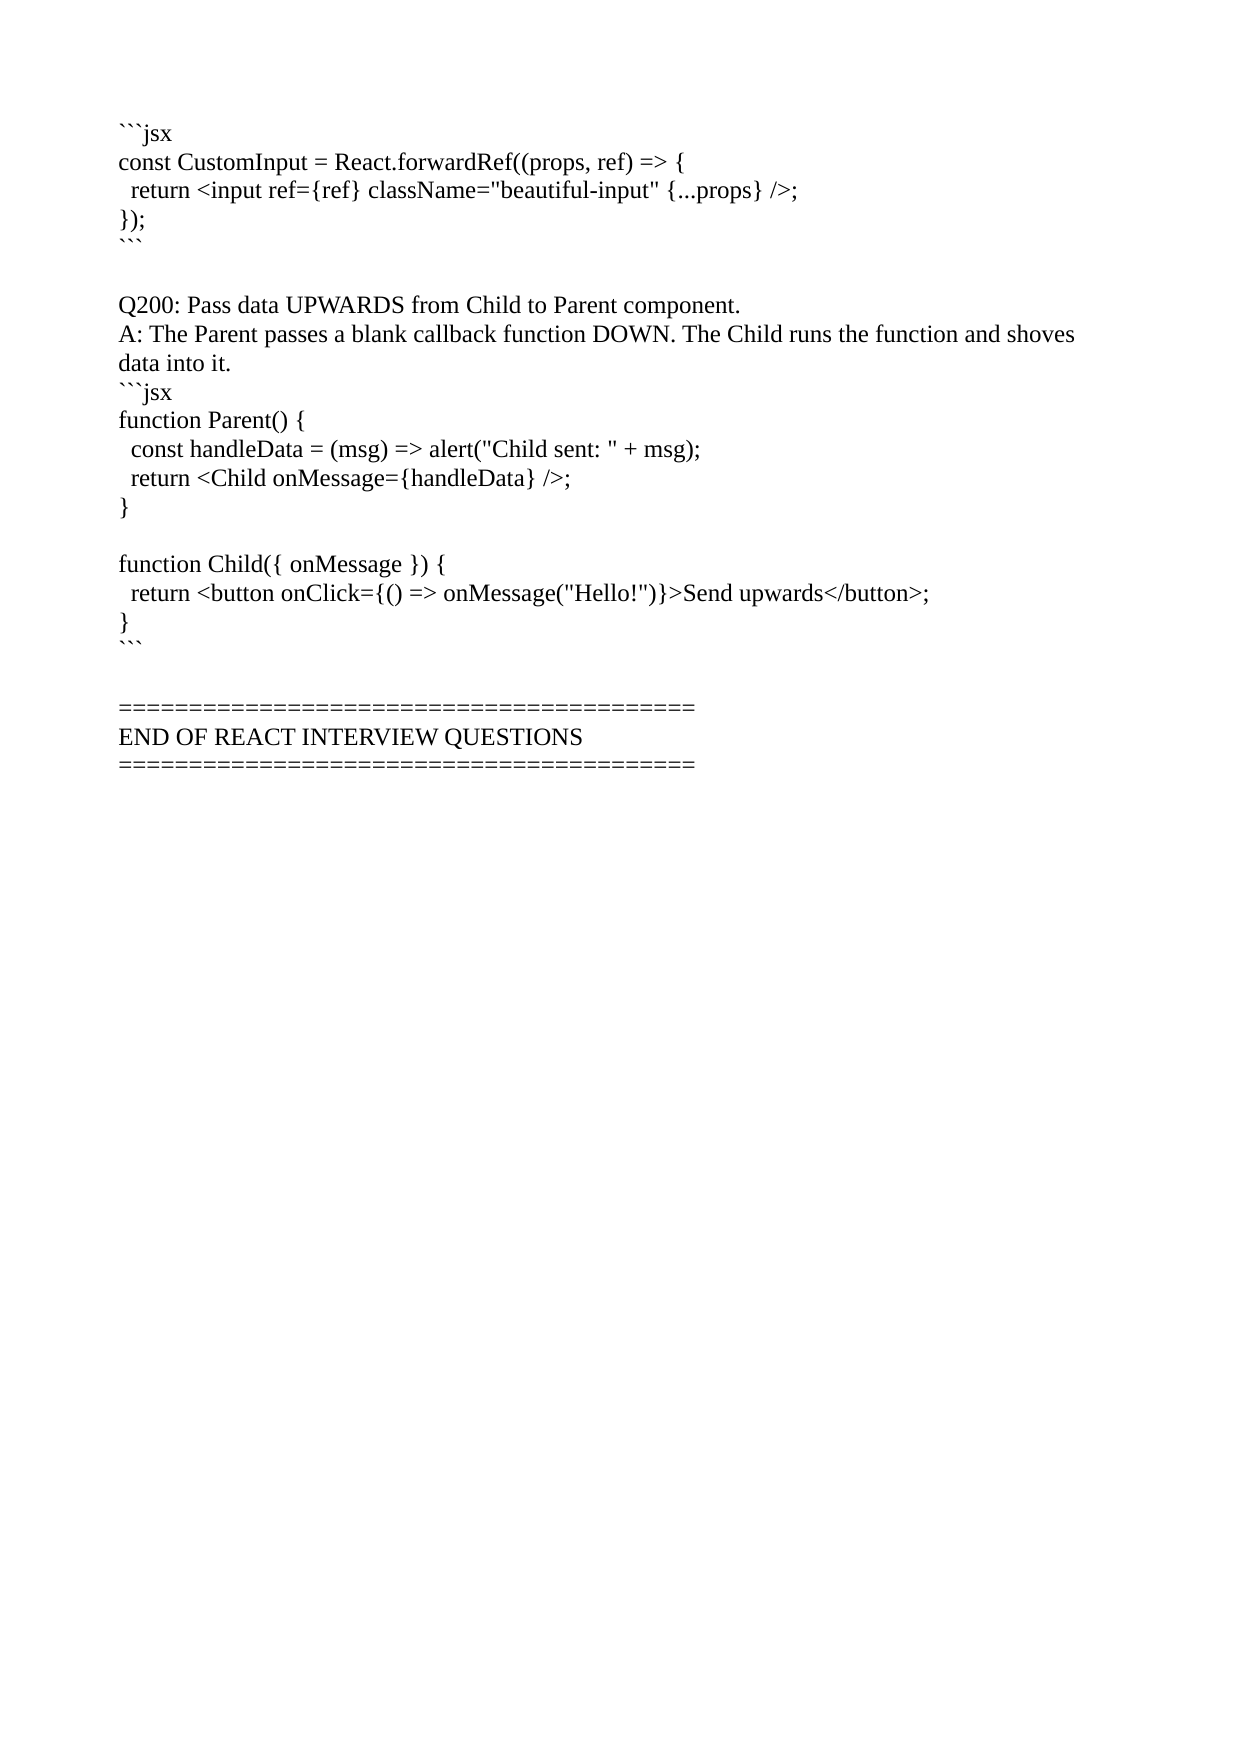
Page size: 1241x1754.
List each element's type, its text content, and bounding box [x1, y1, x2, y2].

text return <input ref={ref} className="beautiful-input" {...props} />; [118, 176, 1122, 204]
text const CustomInput = React.forwardRef((props, ref) => { [118, 147, 1122, 176]
text return <button onClick={() => onMessage("Hello!")}>Send upwards</button>; [118, 578, 1122, 607]
text END OF REACT INTERVIEW QUESTIONS [118, 722, 1122, 751]
text function Child({ onMessage }) { [118, 549, 1122, 578]
text ```jsx [118, 377, 1122, 406]
text return <Child onMessage={handleData} />; [118, 463, 1122, 492]
text Q200: Pass data UPWARDS from Child to Parent component. [118, 291, 1122, 319]
text ``` [118, 636, 1122, 664]
text } [118, 607, 1122, 636]
text ========================================= [118, 693, 1122, 722]
text function Parent() { [118, 406, 1122, 434]
text } [118, 492, 1122, 521]
text ```jsx [118, 118, 1122, 147]
text A: The Parent passes a blank callback function DOWN. The Child runs the function and shoves data into it. [118, 319, 1122, 377]
text const handleData = (msg) => alert("Child sent: " + msg); [118, 434, 1122, 463]
text ========================================= [118, 751, 1122, 779]
text }); [118, 204, 1122, 233]
text ``` [118, 233, 1122, 262]
